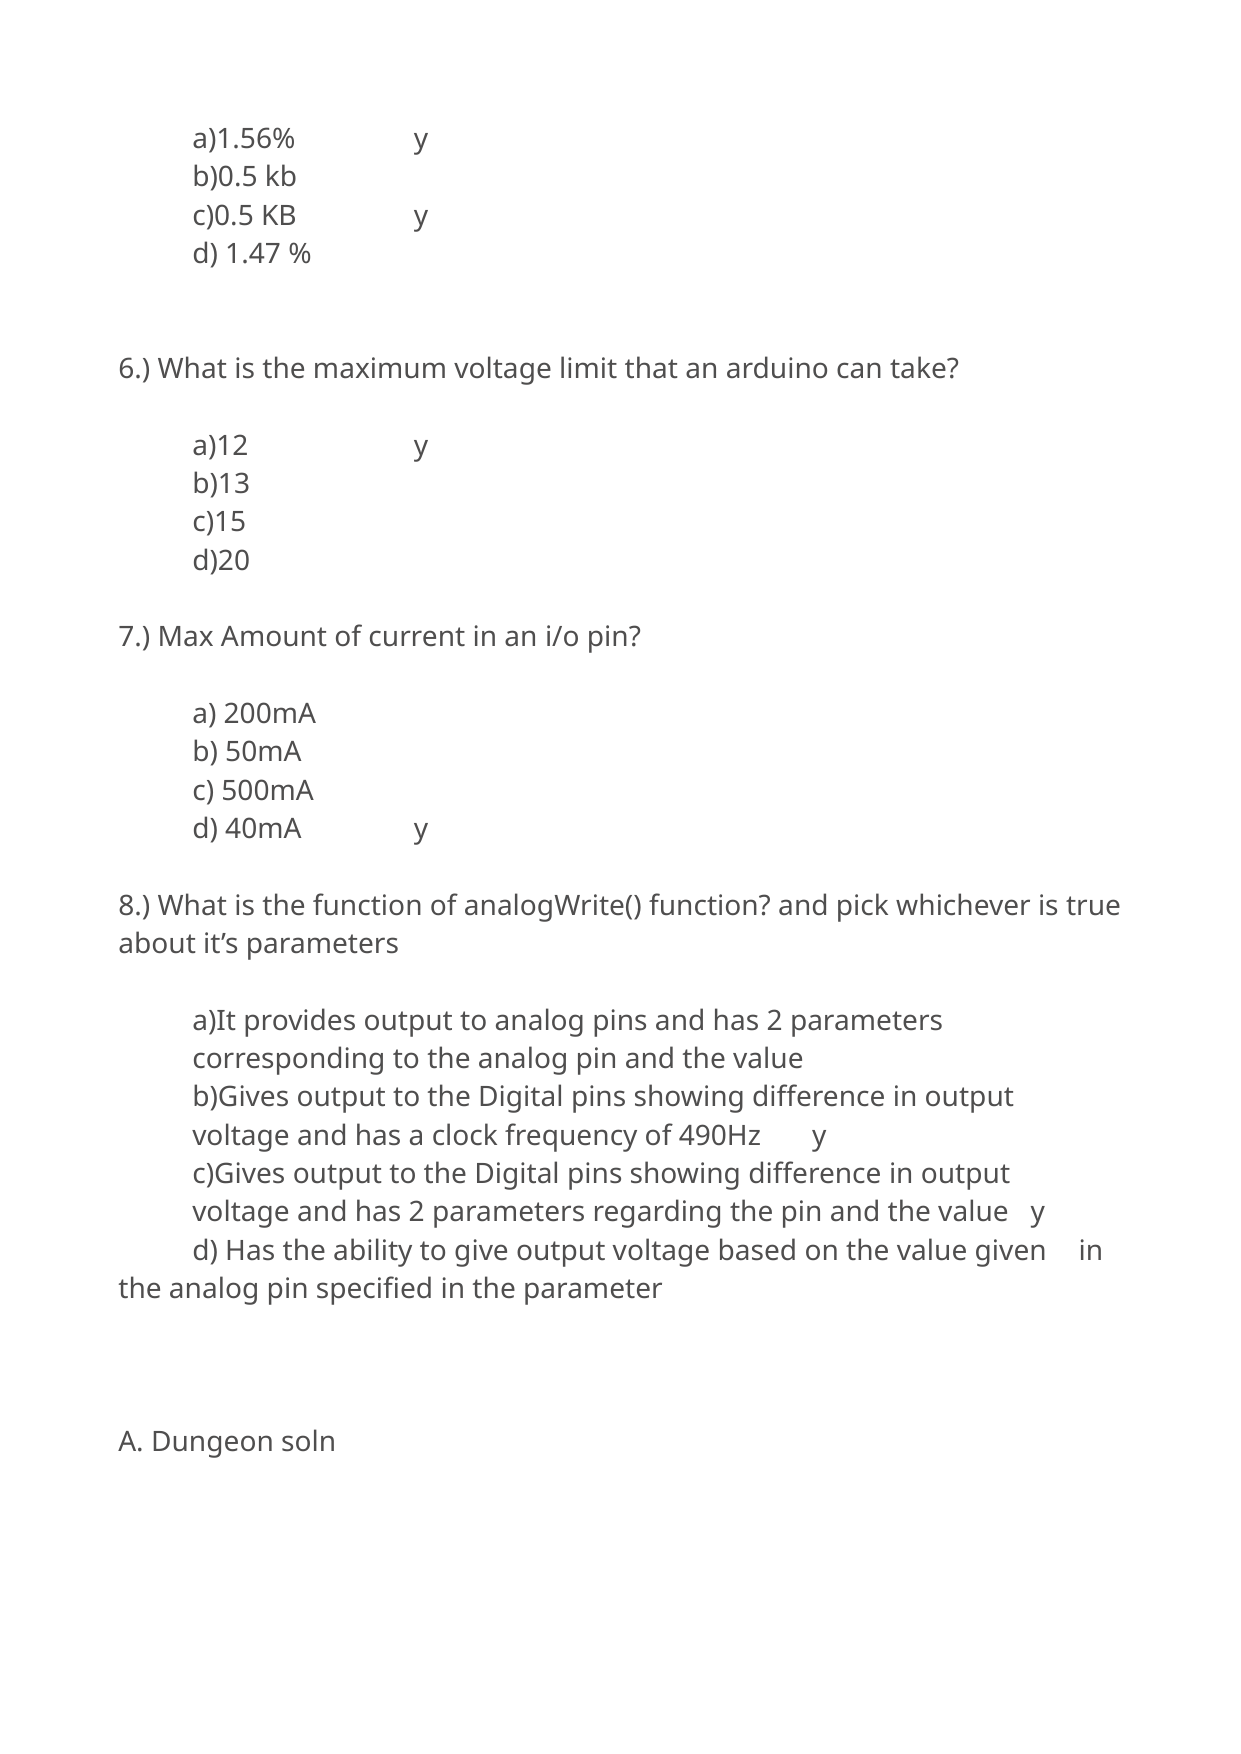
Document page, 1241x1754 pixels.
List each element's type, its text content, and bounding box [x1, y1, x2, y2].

text A. Dungeon soln [118, 1421, 1122, 1460]
text b)0.5 kb [118, 156, 1122, 195]
text c)15 [118, 501, 1122, 540]
text d)20 [118, 540, 1122, 578]
text 6.) What is the maximum voltage limit that an arduino can take? [118, 348, 1122, 386]
text d) 40mA y [118, 808, 1122, 846]
text 8.) What is the function of analogWrite() function? and pick whichever is true about it’s parameters [118, 885, 1122, 961]
text c) 500mA [118, 770, 1122, 808]
text a)It provides output to analog pins and has 2 parameters corresponding to the analog pin and the value [118, 1000, 1122, 1076]
text a) 200mA [118, 693, 1122, 731]
text a)1.56% y [118, 118, 1122, 156]
text d) Has the ability to give output voltage based on the value given in the analog pin specified in the parameter [118, 1230, 1122, 1306]
text c)Gives output to the Digital pins showing difference in output voltage and has 2 parameters regarding the pin and the value y [118, 1153, 1122, 1230]
text b)13 [118, 463, 1122, 501]
text 7.) Max Amount of current in an i/o pin? [118, 616, 1122, 655]
text b)Gives output to the Digital pins showing difference in output voltage and has a clock frequency of 490Hz y [118, 1076, 1122, 1153]
text b) 50mA [118, 731, 1122, 770]
text a)12 y [118, 425, 1122, 463]
text d) 1.47 % [118, 233, 1122, 271]
text c)0.5 KB y [118, 195, 1122, 233]
